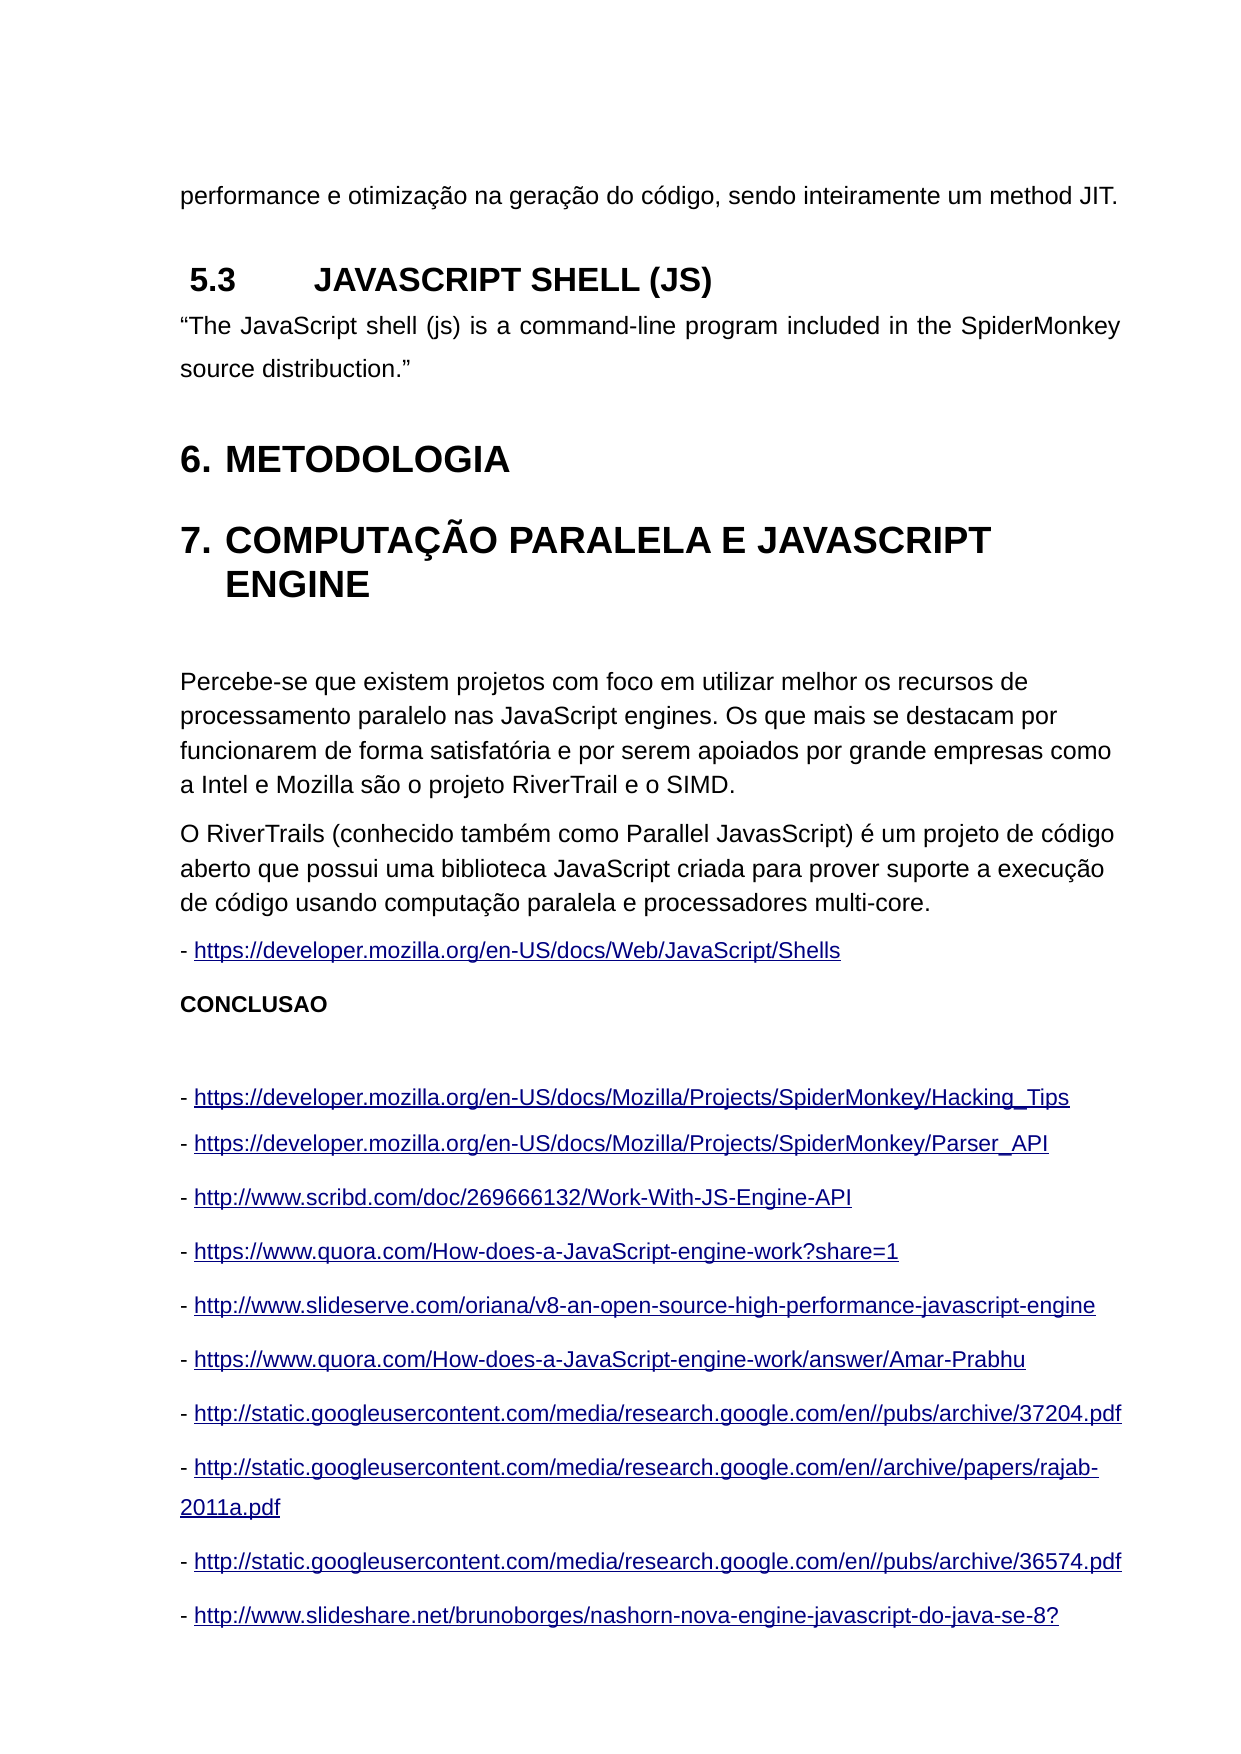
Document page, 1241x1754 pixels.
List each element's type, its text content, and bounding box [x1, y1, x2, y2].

text “The JavaScript shell (js) is a command-line program included in the SpiderMonkey source distribuction.” [180, 311, 1122, 383]
text - http://www.scribd.com/doc/269666132/Work-With-JS-Engine-API [180, 1184, 1122, 1210]
text CONCLUSAO [180, 991, 1122, 1018]
text - http://static.googleusercontent.com/media/research.google.com/en//archive/papers/rajab-2011a.pdf [180, 1454, 1122, 1520]
text Percebe-se que existem projetos com foco em utilizar melhor os recursos de processamento paralelo nas JavaScript engines. Os que mais se destacam por funcionarem de forma satisfatória e por serem apoiados por grande empresas como a Intel e Mozilla são o projeto RiverTrail e o SIMD. [180, 667, 1122, 799]
text - https://developer.mozilla.org/en-US/docs/Mozilla/Projects/SpiderMonkey/Parser_API [180, 1130, 1122, 1156]
text - http://www.slideserve.com/oriana/v8-an-open-source-high-performance-javascript-engine [180, 1292, 1122, 1318]
text performance e otimização na geração do código, sendo inteiramente um method JIT. [180, 181, 1122, 210]
text - https://www.quora.com/How-does-a-JavaScript-engine-work?share=1 [180, 1238, 1122, 1264]
text - http://static.googleusercontent.com/media/research.google.com/en//pubs/archive/36574.pdf [180, 1548, 1122, 1574]
subtitle JAVASCRIPT SHELL (JS) [180, 260, 1122, 298]
subtitle METODOLOGIA [180, 437, 1122, 481]
text - https://www.quora.com/How-does-a-JavaScript-engine-work/answer/Amar-Prabhu [180, 1346, 1122, 1372]
text - http://www.slideshare.net/brunoborges/nashorn-nova-engine-javascript-do-java-se-8? [180, 1602, 1122, 1628]
subtitle COMPUTAÇÃO PARALELA E JAVASCRIPT ENGINE [180, 518, 1122, 605]
text - https://developer.mozilla.org/en-US/docs/Mozilla/Projects/SpiderMonkey/Hacking_Tips [180, 1084, 1122, 1110]
text - http://static.googleusercontent.com/media/research.google.com/en//pubs/archive/37204.pdf [180, 1400, 1122, 1427]
text O RiverTrails (conhecido também como Parallel JavasScript) é um projeto de código aberto que possui uma biblioteca JavaScript criada para prover suporte a execução de código usando computação paralela e processadores multi-core. [180, 819, 1122, 917]
text - https://developer.mozilla.org/en-US/docs/Web/JavaScript/Shells [180, 937, 1122, 964]
